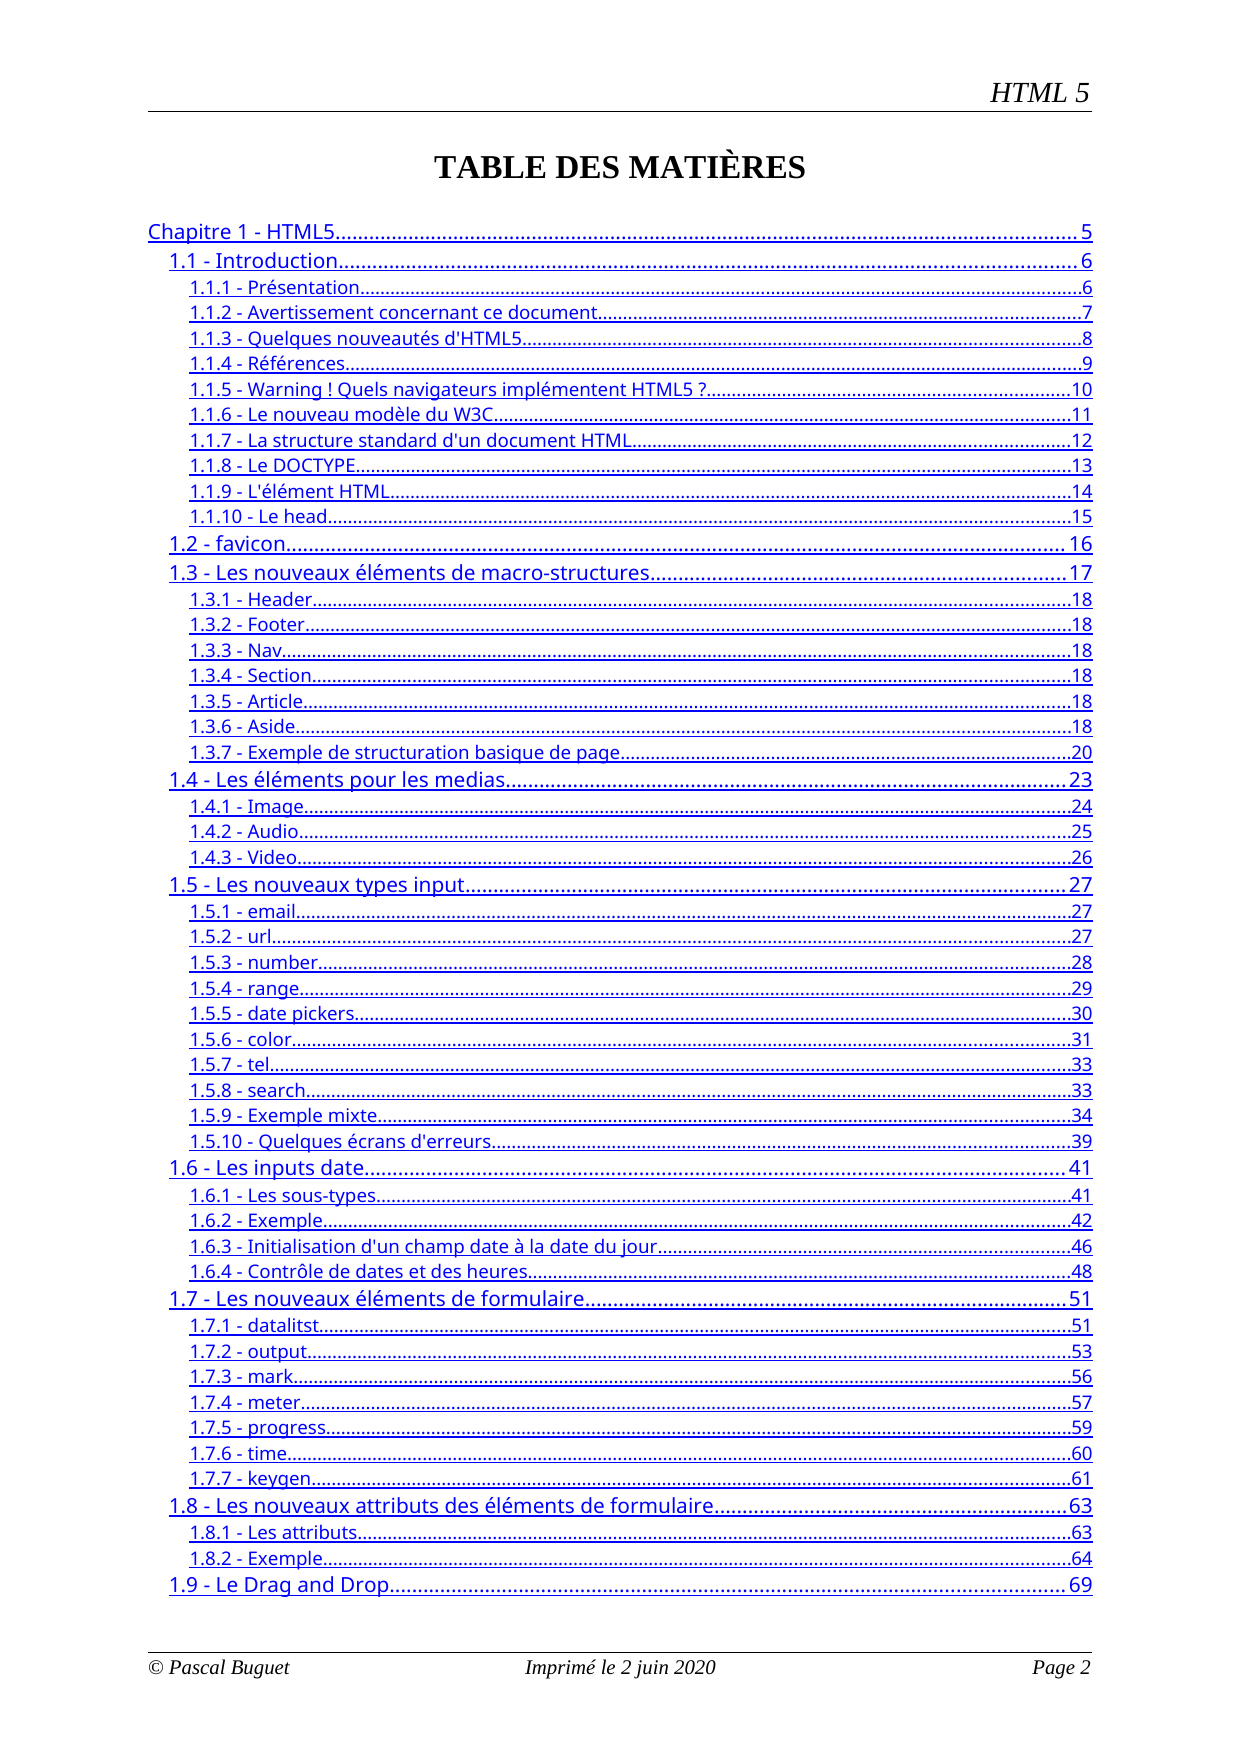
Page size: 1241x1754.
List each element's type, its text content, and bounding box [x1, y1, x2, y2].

text 1.3.6 - Aside 18 [189, 714, 1092, 736]
text 1.7.4 - meter 57 [189, 1389, 1092, 1411]
text TABLE DES MATIÈRES [148, 148, 1092, 186]
text 1.3.2 - Footer 18 [189, 612, 1092, 633]
text 1.1.2 - Avertissement concernant ce document 7 [189, 300, 1092, 321]
text 1.1.7 - La structure standard d'un document HTML 12 [189, 427, 1092, 449]
text 1.4 - Les éléments pour les medias 23 [168, 765, 1092, 789]
text 1.1.8 - Le DOCTYPE 13 [189, 453, 1092, 474]
text 1.5.10 - Quelques écrans d'erreurs 39 [189, 1128, 1092, 1150]
text 1.8.2 - Exemple 64 [189, 1545, 1092, 1567]
text 1.4.2 - Audio 25 [189, 819, 1092, 841]
text 1.7.6 - time 60 [189, 1440, 1092, 1462]
text Chapitre 1 - HTML5 5 [148, 217, 1092, 241]
text 1.1.3 - Quelques nouveautés d'HTML5 8 [189, 325, 1092, 347]
text 1.7.2 - output 53 [189, 1338, 1092, 1360]
text 1.6.4 - Contrôle de dates et des heures 48 [189, 1258, 1092, 1280]
text 1.7.3 - mark 56 [189, 1363, 1092, 1385]
text 1.3.5 - Article 18 [189, 688, 1092, 710]
text 1.1.10 - Le head 15 [189, 504, 1092, 526]
text 1.3.7 - Exemple de structuration basique de page 20 [189, 739, 1092, 761]
text 1.3.4 - Section 18 [189, 663, 1092, 684]
text 1.1.5 - Warning ! Quels navigateurs implémentent HTML5 ? 10 [189, 376, 1092, 398]
text 1.7 - Les nouveaux éléments de formulaire 51 [168, 1284, 1092, 1308]
text 1.4.3 - Video 26 [189, 844, 1092, 866]
text 1.5.2 - url 27 [189, 924, 1092, 946]
text 1.8.1 - Les attributs 63 [189, 1519, 1092, 1541]
text 1.1 - Introduction 6 [168, 246, 1092, 270]
text 1.4.1 - Image 24 [189, 793, 1092, 815]
text 1.1.1 - Présentation 6 [189, 274, 1092, 296]
text 1.5.6 - color 31 [189, 1026, 1092, 1048]
text 1.5.7 - tel 33 [189, 1051, 1092, 1073]
text 1.7.1 - datalitst 51 [189, 1312, 1092, 1334]
text 1.6 - Les inputs date 41 [168, 1153, 1092, 1178]
text 1.1.9 - L'élément HTML 14 [189, 478, 1092, 500]
text 1.6.3 - Initialisation d'un champ date à la date du jour 46 [189, 1233, 1092, 1255]
text 1.5.8 - search 33 [189, 1077, 1092, 1099]
text 1.8 - Les nouveaux attributs des éléments de formulaire 63 [168, 1491, 1092, 1515]
text 1.9 - Le Drag and Drop 69 [168, 1571, 1092, 1595]
text 1.5.9 - Exemple mixte 34 [189, 1102, 1092, 1124]
text 1.5 - Les nouveaux types input 27 [168, 870, 1092, 894]
text 1.3.3 - Nav 18 [189, 637, 1092, 659]
text 1.2 - favicon 16 [168, 529, 1092, 553]
text 1.7.7 - keygen 61 [189, 1466, 1092, 1487]
text 1.7.5 - progress 59 [189, 1414, 1092, 1436]
text 1.5.3 - number 28 [189, 949, 1092, 971]
text 1.6.2 - Exemple 42 [189, 1207, 1092, 1229]
text 1.5.5 - date pickers 30 [189, 1000, 1092, 1022]
text [168, 554, 1092, 558]
text 1.1.6 - Le nouveau modèle du W3C 11 [189, 402, 1092, 423]
text 1.5.4 - range 29 [189, 975, 1092, 997]
text 1.6.1 - Les sous-types 41 [189, 1182, 1092, 1204]
text 1.3.1 - Header 18 [189, 586, 1092, 608]
text 1.1.4 - Références 9 [189, 351, 1092, 372]
text 1.5.1 - email 27 [189, 898, 1092, 920]
text 1.3 - Les nouveaux éléments de macro-structures 17 [168, 558, 1092, 582]
